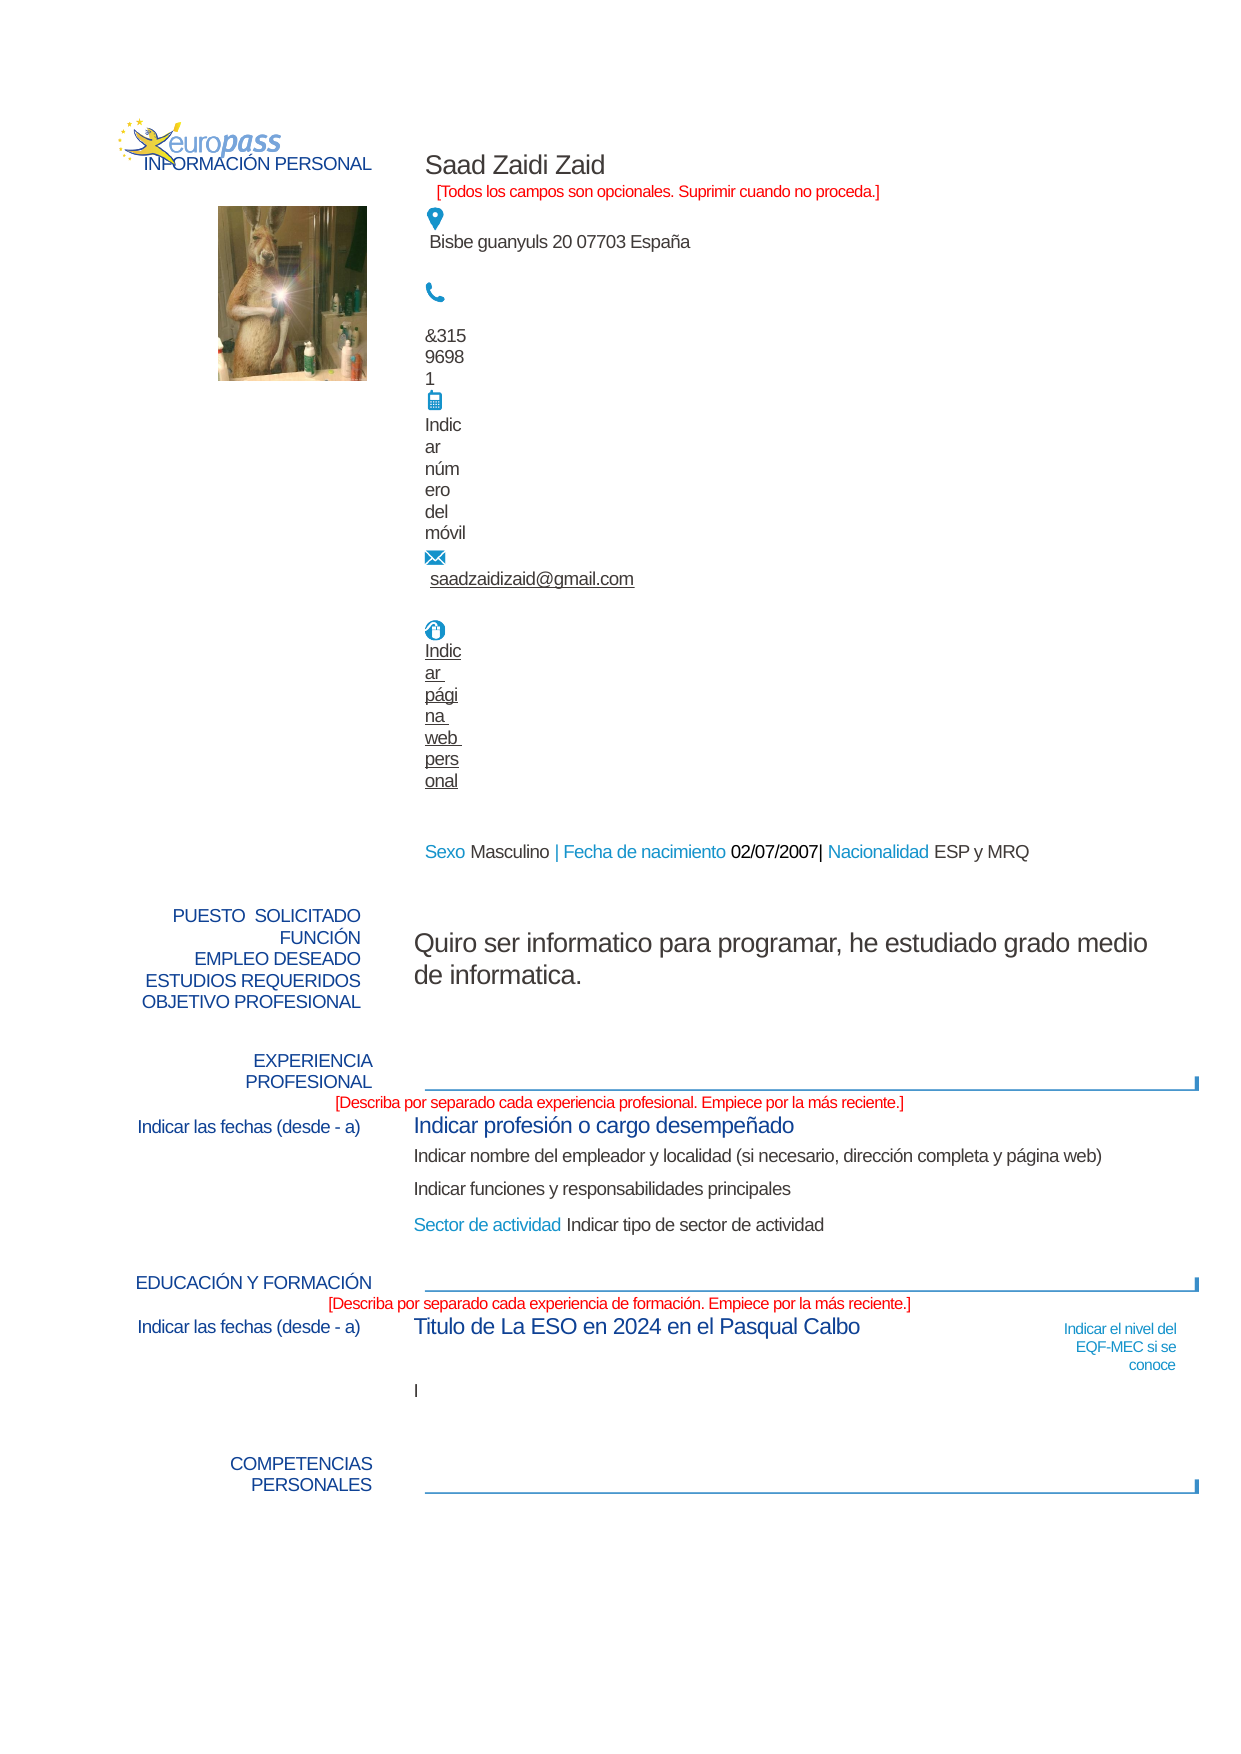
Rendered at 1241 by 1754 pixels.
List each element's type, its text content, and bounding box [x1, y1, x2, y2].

picture [424, 206, 446, 231]
table_cell Bisbe guanyuls 20 07703 España [413, 206, 1199, 252]
picture [424, 1479, 1199, 1494]
table_cell [478, 252, 838, 543]
picture [118, 118, 281, 166]
table_cell [Todos los campos son opcionales. Suprimir cuando no proceda.] [118, 182, 1199, 206]
picture [424, 389, 446, 411]
text [Describa por separado cada experiencia de formación. Empiece por la más reciente.] [118, 1293, 1122, 1313]
table_header Indicar el nivel del EQF-MEC si se conoce [1052, 1313, 1188, 1374]
table_cell [402, 1410, 1188, 1435]
table_cell Indicar página web personal [413, 590, 478, 791]
table_header Indicar profesión o cargo desempeñado [402, 1113, 1188, 1139]
picture [424, 281, 446, 303]
table_header [414, 1453, 1199, 1496]
table_header [414, 1272, 1199, 1293]
table_cell &31596981 Indicar número del móvil [413, 252, 478, 543]
table_cell Sector de actividad Indicar tipo de sector de actividad [402, 1200, 1188, 1235]
table_cell I [402, 1374, 1188, 1410]
picture [424, 1277, 1199, 1292]
table_cell Sexo Masculino | Fecha de nacimiento 02/07/2007| Nacionalidad ESP y MRQ [413, 827, 1199, 868]
picture [424, 544, 446, 569]
text [Describa por separado cada experiencia profesional. Empiece por la más reciente.] [118, 1093, 1122, 1112]
table_header Indicar las fechas (desde - a) [107, 1113, 402, 1235]
table_header Titulo de La ESO en 2024 en el Pasqual Calbo [402, 1313, 1052, 1374]
picture [424, 619, 446, 641]
table_header Quiro ser informatico para programar, he estudiado grado medio de informatica. [402, 905, 1188, 1013]
table_cell Indicar nombre del empleador y localidad (si necesario, dirección completa y página web) [402, 1139, 1188, 1175]
table_cell Indicar funciones y responsabilidades principales [402, 1175, 1188, 1200]
table_header EDUCACIÓN Y FORMACIÓN [118, 1272, 413, 1293]
table_header EXPERIENCIA PROFESIONAL [118, 1050, 413, 1093]
table_header [414, 1050, 1199, 1093]
table_cell saadzaidizaid@gmail.com [413, 544, 1199, 590]
table_header Indicar las fechas (desde - a) [107, 1313, 402, 1435]
table_cell [478, 590, 838, 791]
table_cell [413, 791, 1199, 827]
table_header PUESTO SOLICITADO FUNCIÓN EMPLEO DESEADO ESTUDIOS REQUERIDOS OBJETIVO PROFESIONAL [107, 905, 402, 1013]
picture [218, 206, 367, 381]
table_header Saad Zaidi Zaid [413, 147, 1199, 182]
picture [424, 1076, 1199, 1091]
table_header INFORMACIÓN PERSONAL [118, 147, 413, 182]
table_cell [118, 206, 413, 868]
table_header COMPETENCIAS PERSONALES [118, 1453, 413, 1496]
